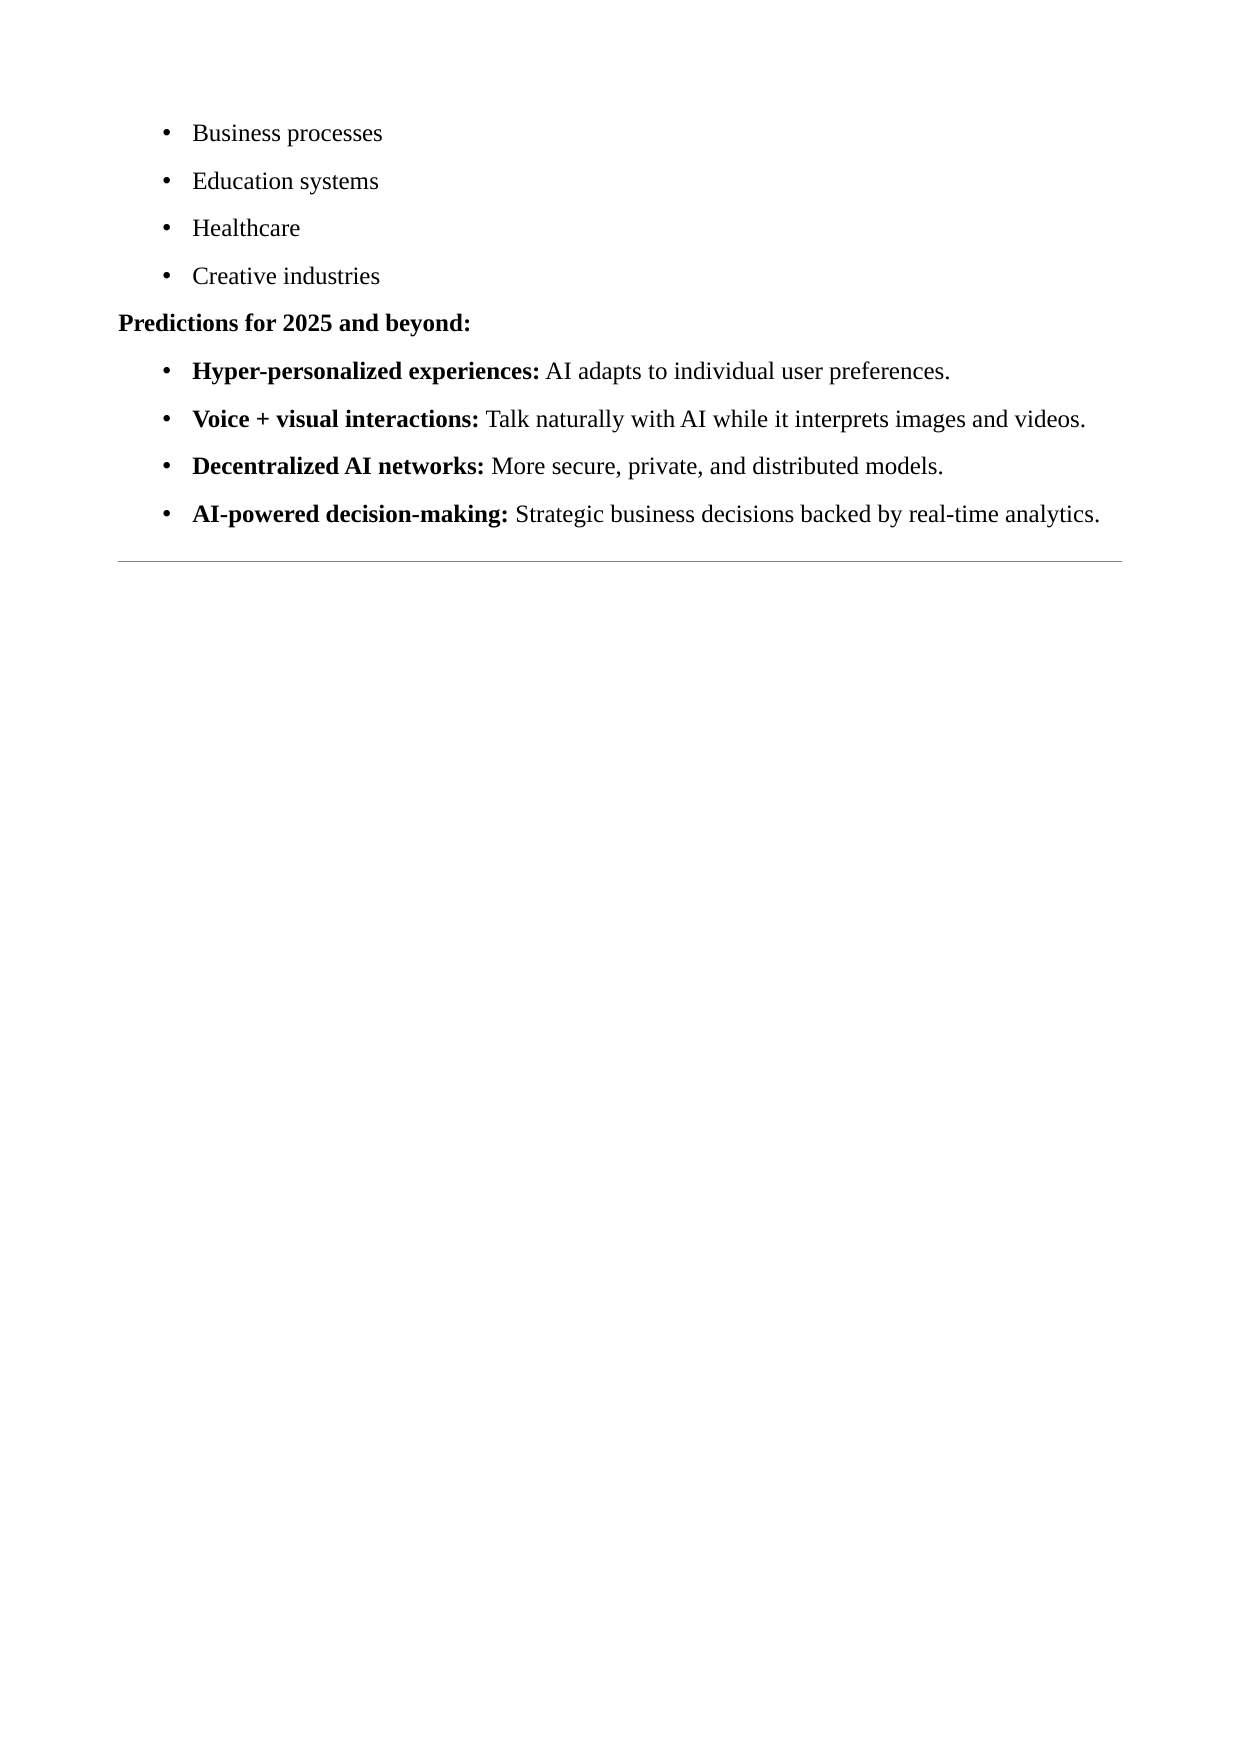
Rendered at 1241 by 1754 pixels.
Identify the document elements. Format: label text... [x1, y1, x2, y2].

list Hyper-personalized experiences: AI adapts to individual user preferences. [162, 356, 1122, 385]
list Business processes [162, 118, 1122, 147]
list AI-powered decision-making: Strategic business decisions backed by real-time analytics. [162, 499, 1122, 528]
text Predictions for 2025 and beyond: [118, 308, 1122, 337]
list Education systems [162, 166, 1122, 194]
list Creative industries [162, 261, 1122, 290]
list Voice + visual interactions: Talk naturally with AI while it interprets images and videos. [162, 404, 1122, 432]
list Decentralized AI networks: More secure, private, and distributed models. [162, 451, 1122, 480]
list Healthcare [162, 213, 1122, 242]
